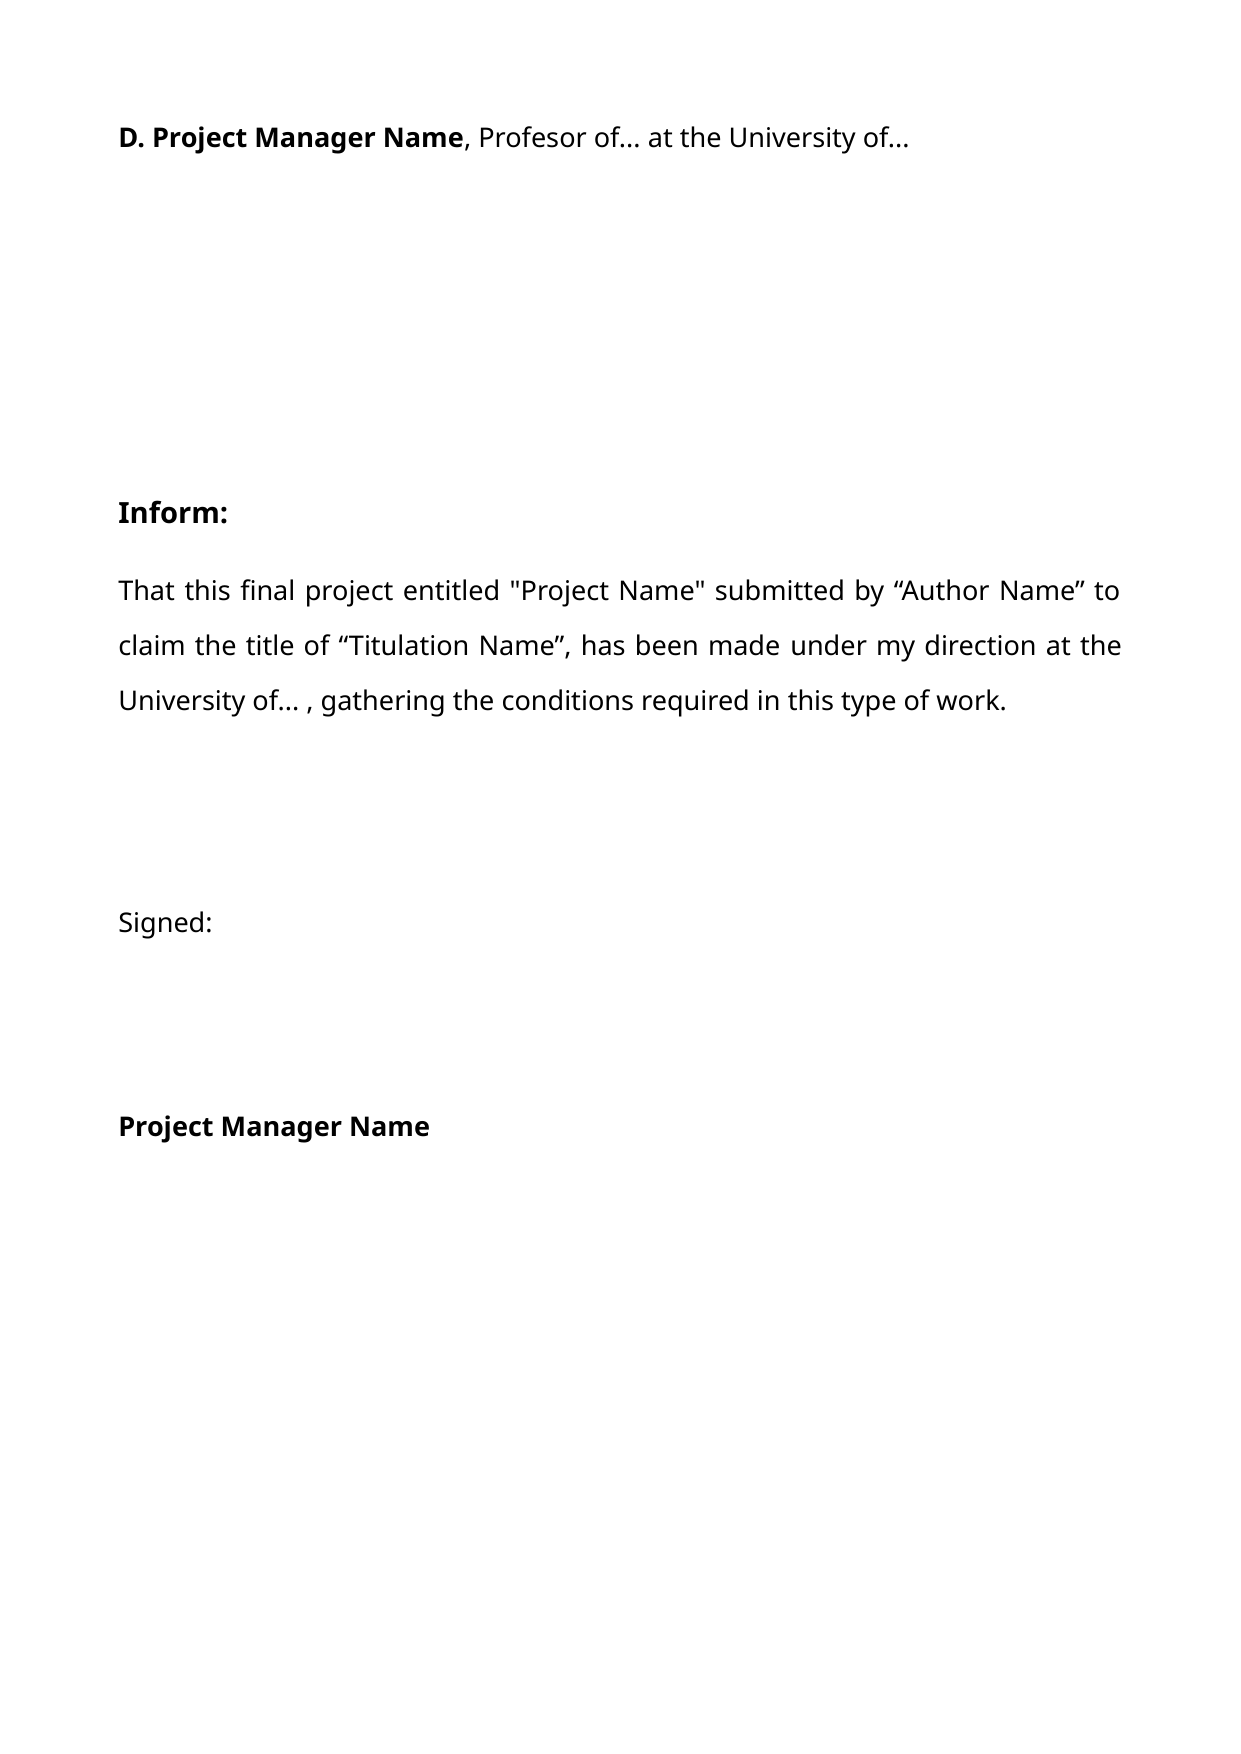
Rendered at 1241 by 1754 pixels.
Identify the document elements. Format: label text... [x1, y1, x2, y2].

text D. Project Manager Name, Profesor of... at the University of... [118, 118, 1122, 155]
text Project Manager Name [118, 1107, 1122, 1144]
text Inform: [118, 492, 1122, 532]
text That this final project entitled "Project Name" submitted by “Author Name” to claim the title of “Titulation Name”, has been made ​​under my direction at the University of... , gathering the conditions required in this type of work. [118, 571, 1122, 719]
text Signed: [118, 904, 1122, 941]
